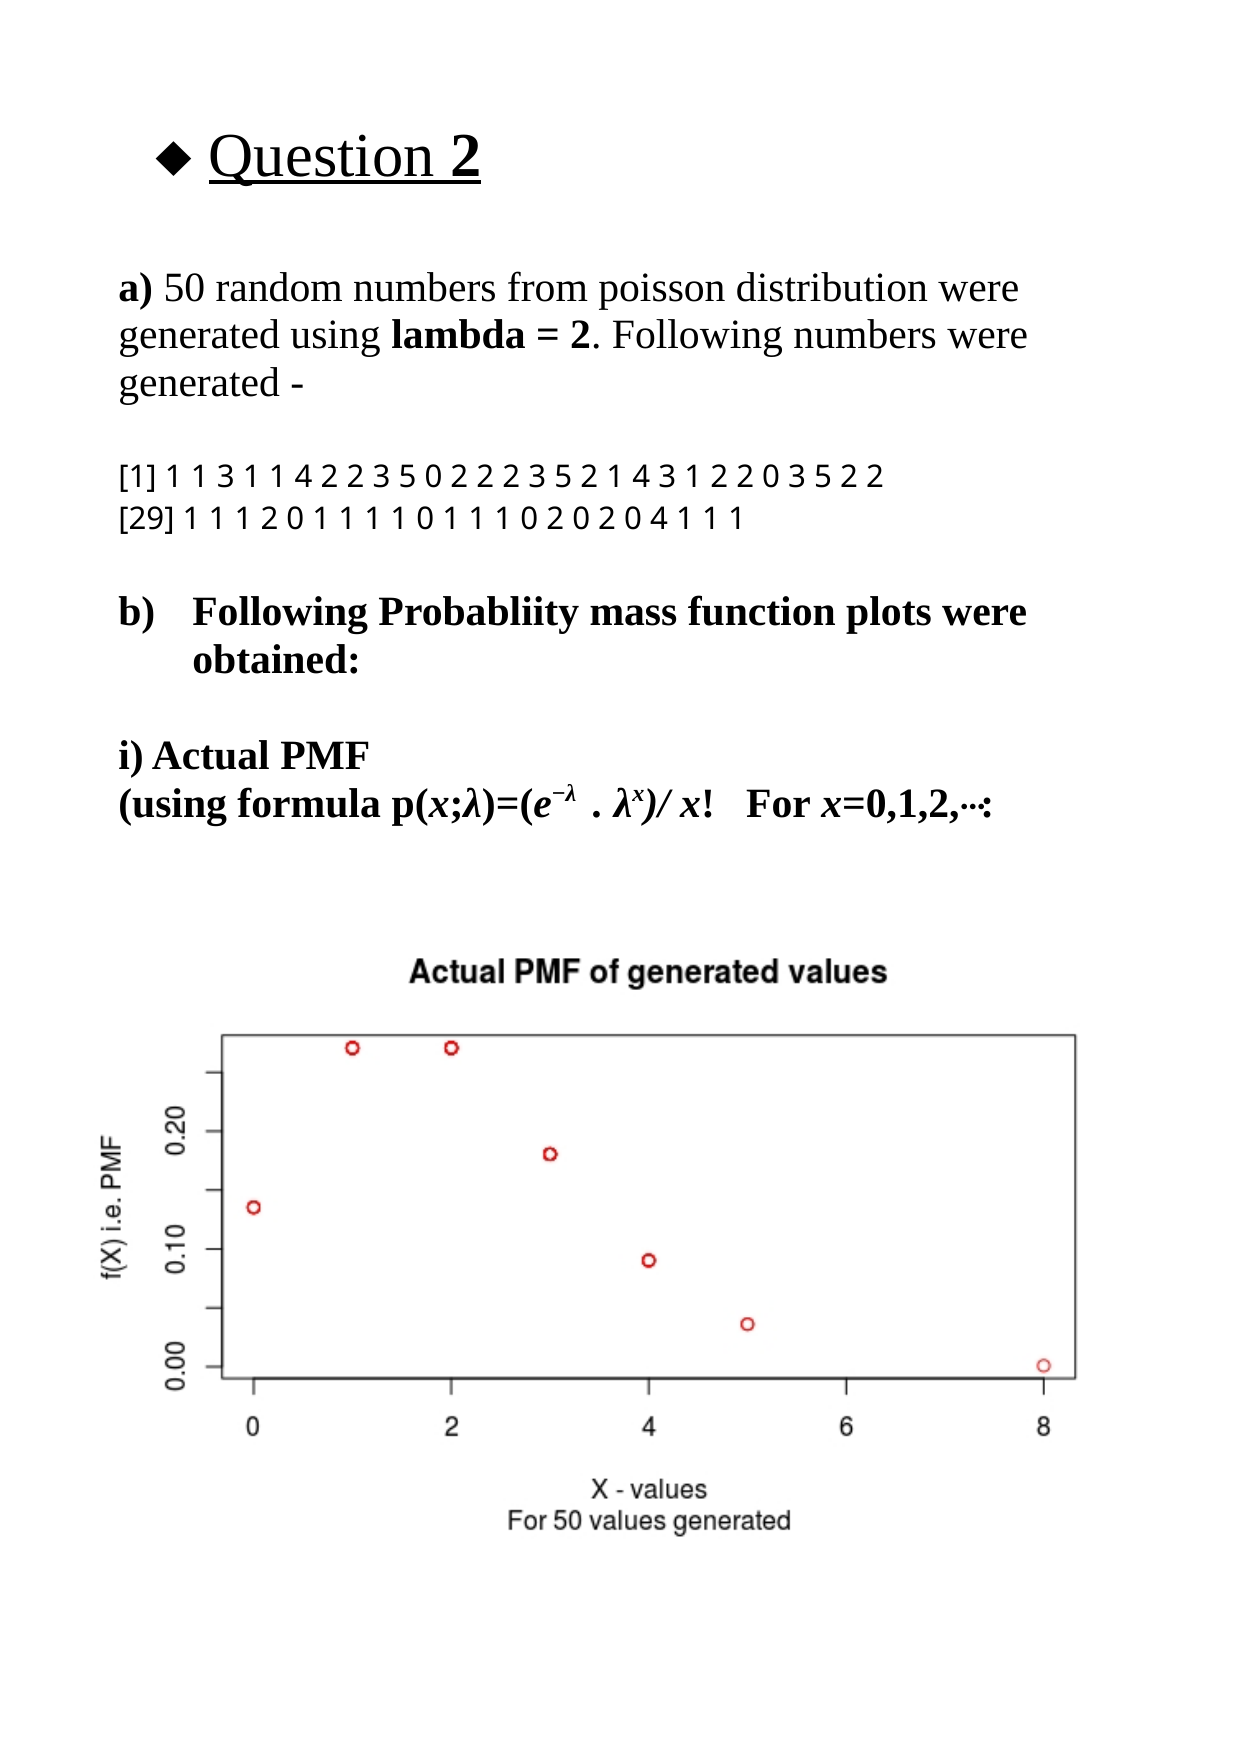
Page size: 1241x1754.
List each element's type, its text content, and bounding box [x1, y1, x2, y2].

text i) Actual PMF [118, 731, 1122, 778]
text b) Following Probabliity mass function plots were obtained: [118, 587, 1122, 683]
text [1] 1 1 3 1 1 4 2 2 3 5 0 2 2 2 3 5 2 1 4 3 1 2 2 0 3 5 2 2 [118, 454, 1122, 496]
picture [93, 906, 1142, 1540]
text [29] 1 1 1 2 0 1 1 1 1 0 1 1 1 0 2 0 2 0 4 1 1 1 [118, 496, 1122, 539]
text (using formula p(x;λ)=(e−λ . λx)/ x! For x=0,1,2,⋯ : [118, 778, 1122, 826]
text a) 50 random numbers from poisson distribution were generated using lambda = 2. Following numbers were generated - [118, 262, 1122, 406]
list Question 2 [156, 118, 1122, 190]
